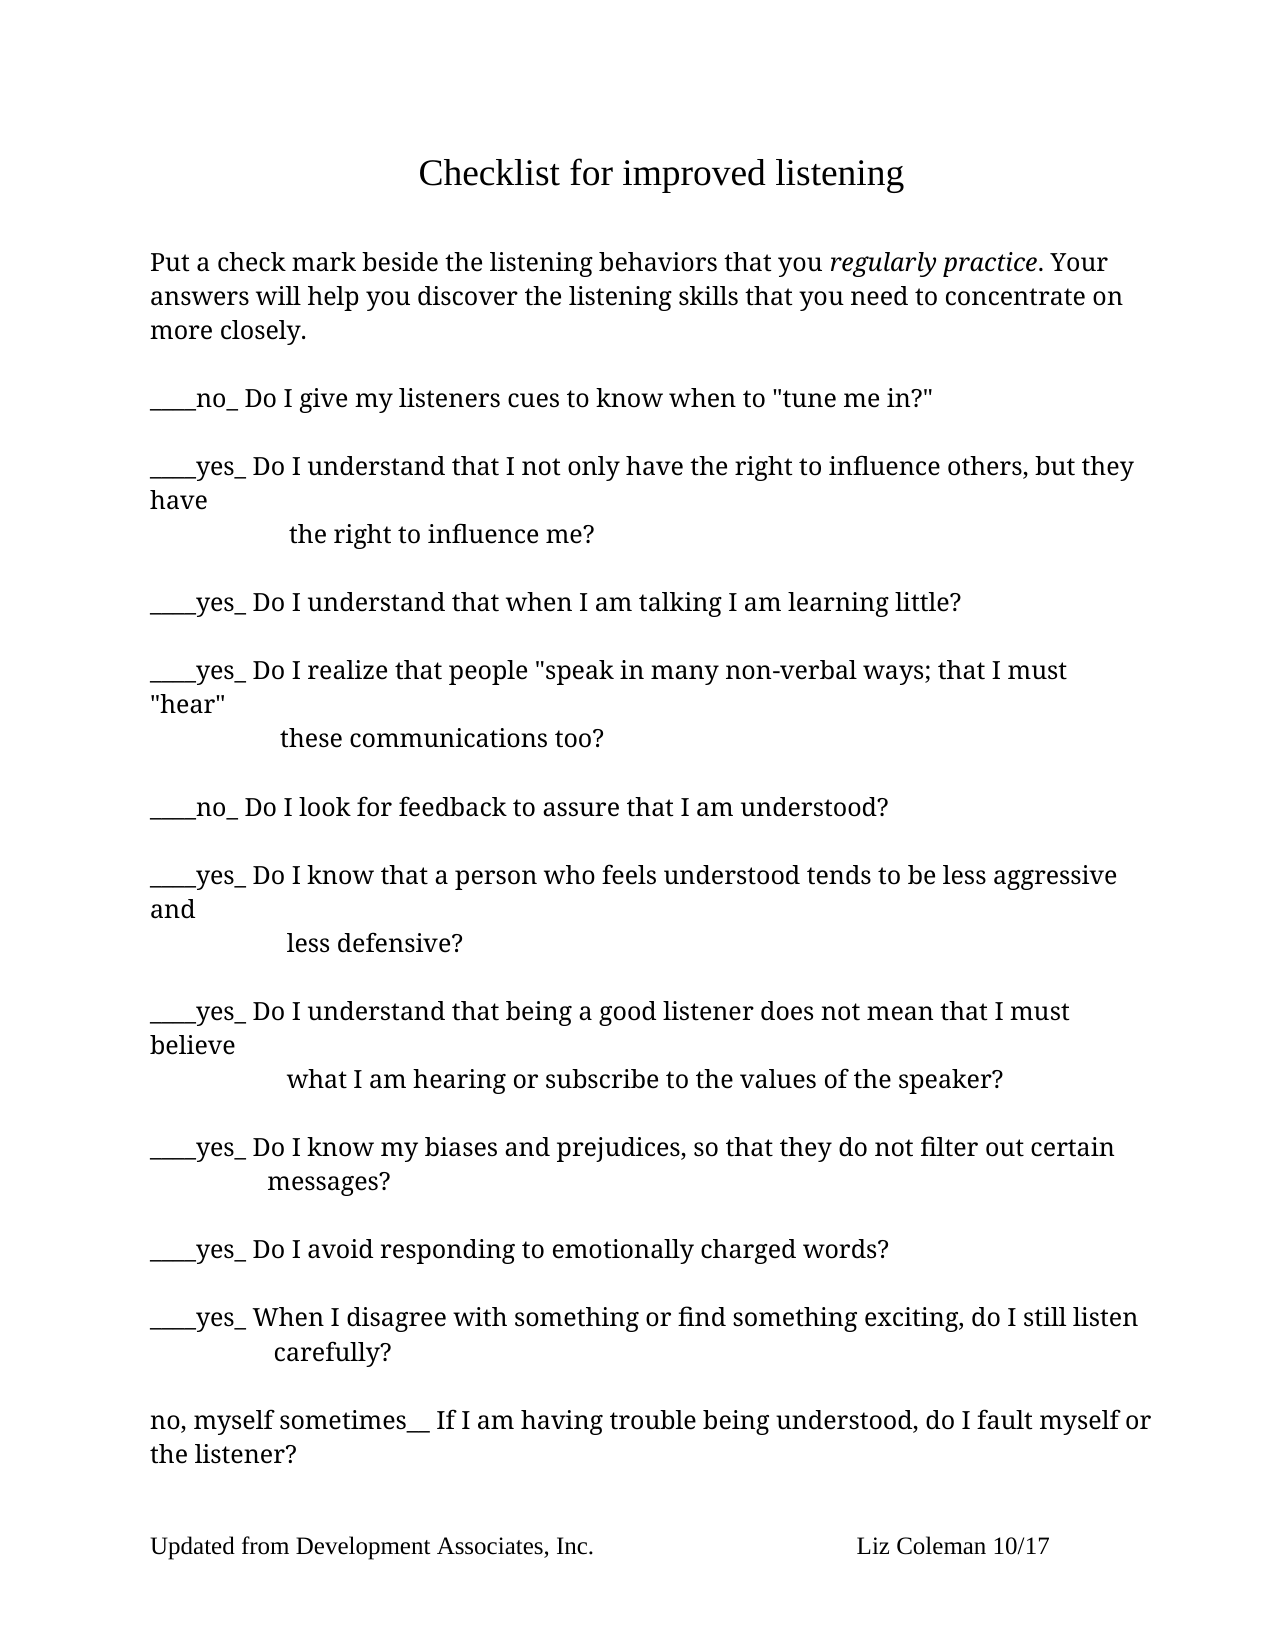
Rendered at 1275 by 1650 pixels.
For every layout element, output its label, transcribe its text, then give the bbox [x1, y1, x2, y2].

text Checklist for improved listening [150, 150, 1173, 193]
text ____yes_ Do I know my biases and prejudices, so that they do not filter out certain [150, 1130, 1173, 1164]
text ____yes_ Do I understand that when I am talking I am learning little? [150, 585, 1173, 619]
text Put a check mark beside the listening behaviors that you regularly practice. Your answers will help you discover the listening skills that you need to concentrate on more closely. [150, 244, 1173, 346]
text ____yes_ Do I understand that I not only have the right to influence others, but they have [150, 448, 1173, 517]
text messages? [150, 1164, 1173, 1198]
text ____no_ Do I look for feedback to assure that I am understood? [150, 789, 1173, 823]
text ____yes_ Do I avoid responding to emotionally charged words? [150, 1232, 1173, 1266]
text ____yes_ Do I know that a person who feels understood tends to be less aggressive and [150, 857, 1125, 925]
text the right to influence me? [150, 517, 1173, 551]
text ____yes_ When I disagree with something or find something exciting, do I still listen [150, 1300, 1173, 1334]
text these communications too? [150, 721, 1125, 755]
text ____yes_ Do I realize that people "speak in many non‑verbal ways; that I must "hear" [150, 653, 1125, 721]
text ____no_ Do I give my listeners cues to know when to "tune me in?" [150, 380, 1173, 414]
text carefully? [150, 1334, 1173, 1368]
text what I am hearing or subscribe to the values of the speaker? [150, 1062, 1173, 1096]
text no, myself sometimes__ If I am having trouble being understood, do I fault myself or the listener? [150, 1402, 1173, 1470]
text less defensive? [150, 925, 1125, 959]
text ____yes_ Do I understand that being a good listener does not mean that I must believe [150, 993, 1125, 1062]
